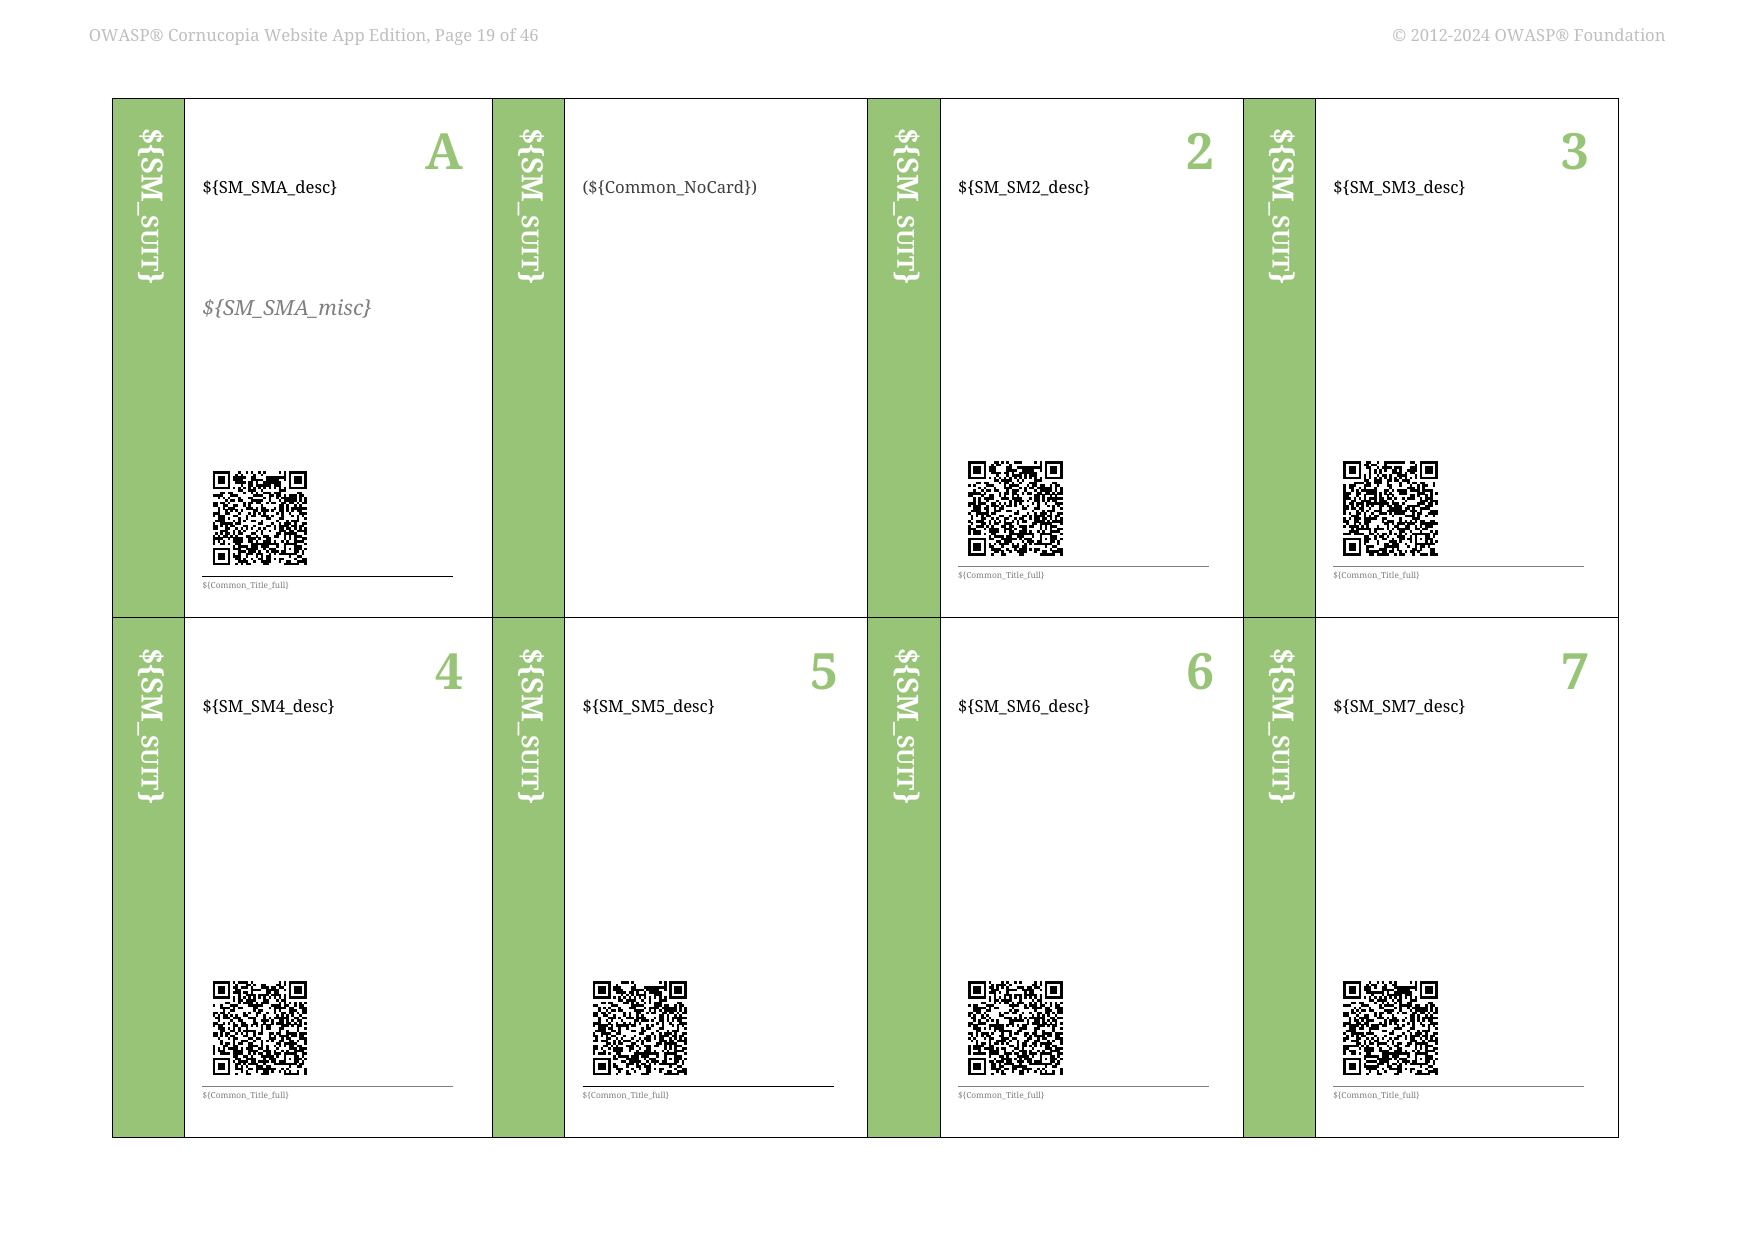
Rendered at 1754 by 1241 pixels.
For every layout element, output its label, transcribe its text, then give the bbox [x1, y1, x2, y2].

table_cell ${SM_SMA_desc} [185, 174, 492, 292]
table_cell [1316, 930, 1618, 1137]
table_cell [565, 411, 867, 617]
table_cell 7 [1316, 618, 1618, 694]
table_cell 5 [565, 618, 867, 694]
table_cell 4 [185, 618, 492, 694]
table_cell ${SM_SM5_desc} [565, 694, 867, 930]
table_cell [941, 930, 1243, 1137]
table_header [1333, 412, 1584, 566]
table_header 3 [1316, 99, 1618, 174]
table_cell ${SM_suit} [1244, 618, 1315, 1137]
table_cell ${SM_SM3_desc} [1316, 174, 1618, 411]
table_header [1333, 931, 1584, 1086]
table_cell ${SM_SM2_desc} [941, 174, 1243, 411]
table_header 2 [941, 99, 1243, 174]
table_cell ${Common_Title_full} [1333, 1087, 1584, 1101]
table_header [202, 931, 453, 1086]
table_cell ${SM_SM6_desc} [941, 694, 1243, 930]
table_header ${SM_suit} [868, 99, 940, 617]
table_header [108, 98, 112, 1137]
table_header ${SM_suit} [113, 99, 184, 617]
table_header [202, 440, 453, 576]
table_cell ${SM_suit} [493, 618, 564, 1137]
table_header [958, 412, 1209, 566]
table_cell [941, 411, 1243, 617]
table_cell ${Common_Title_full} [958, 1087, 1209, 1101]
table_cell [565, 930, 867, 1137]
table_cell ${Common_Title_full} [583, 1087, 833, 1101]
table_cell ${SM_suit} [113, 618, 184, 1137]
table_cell ${Common_Title_full} [1333, 567, 1584, 581]
table_header [565, 99, 867, 174]
table_header ${SM_suit} [1244, 99, 1315, 617]
table_cell ${SM_suit} [868, 618, 940, 1137]
table_cell [185, 411, 492, 617]
table_cell ${SM_SMA_misc} [185, 293, 492, 411]
table_cell ${Common_Title_full} [958, 567, 1209, 581]
table_cell ${SM_SM7_desc} [1316, 694, 1618, 930]
table_cell [1316, 411, 1618, 617]
table_header [958, 931, 1209, 1086]
table_header [583, 931, 833, 1086]
table_header ${SM_suit} [493, 99, 564, 617]
table_cell ${Common_Title_full} [202, 577, 453, 591]
table_cell ${SM_SM4_desc} [185, 694, 492, 930]
table_cell ${Common_Title_full} [202, 1087, 453, 1101]
table_cell (${Common_NoCard}) [565, 174, 867, 411]
table_cell [185, 930, 492, 1137]
table_header [1333, 1101, 1584, 1137]
table_header A [185, 99, 492, 174]
table_cell 6 [941, 618, 1243, 694]
